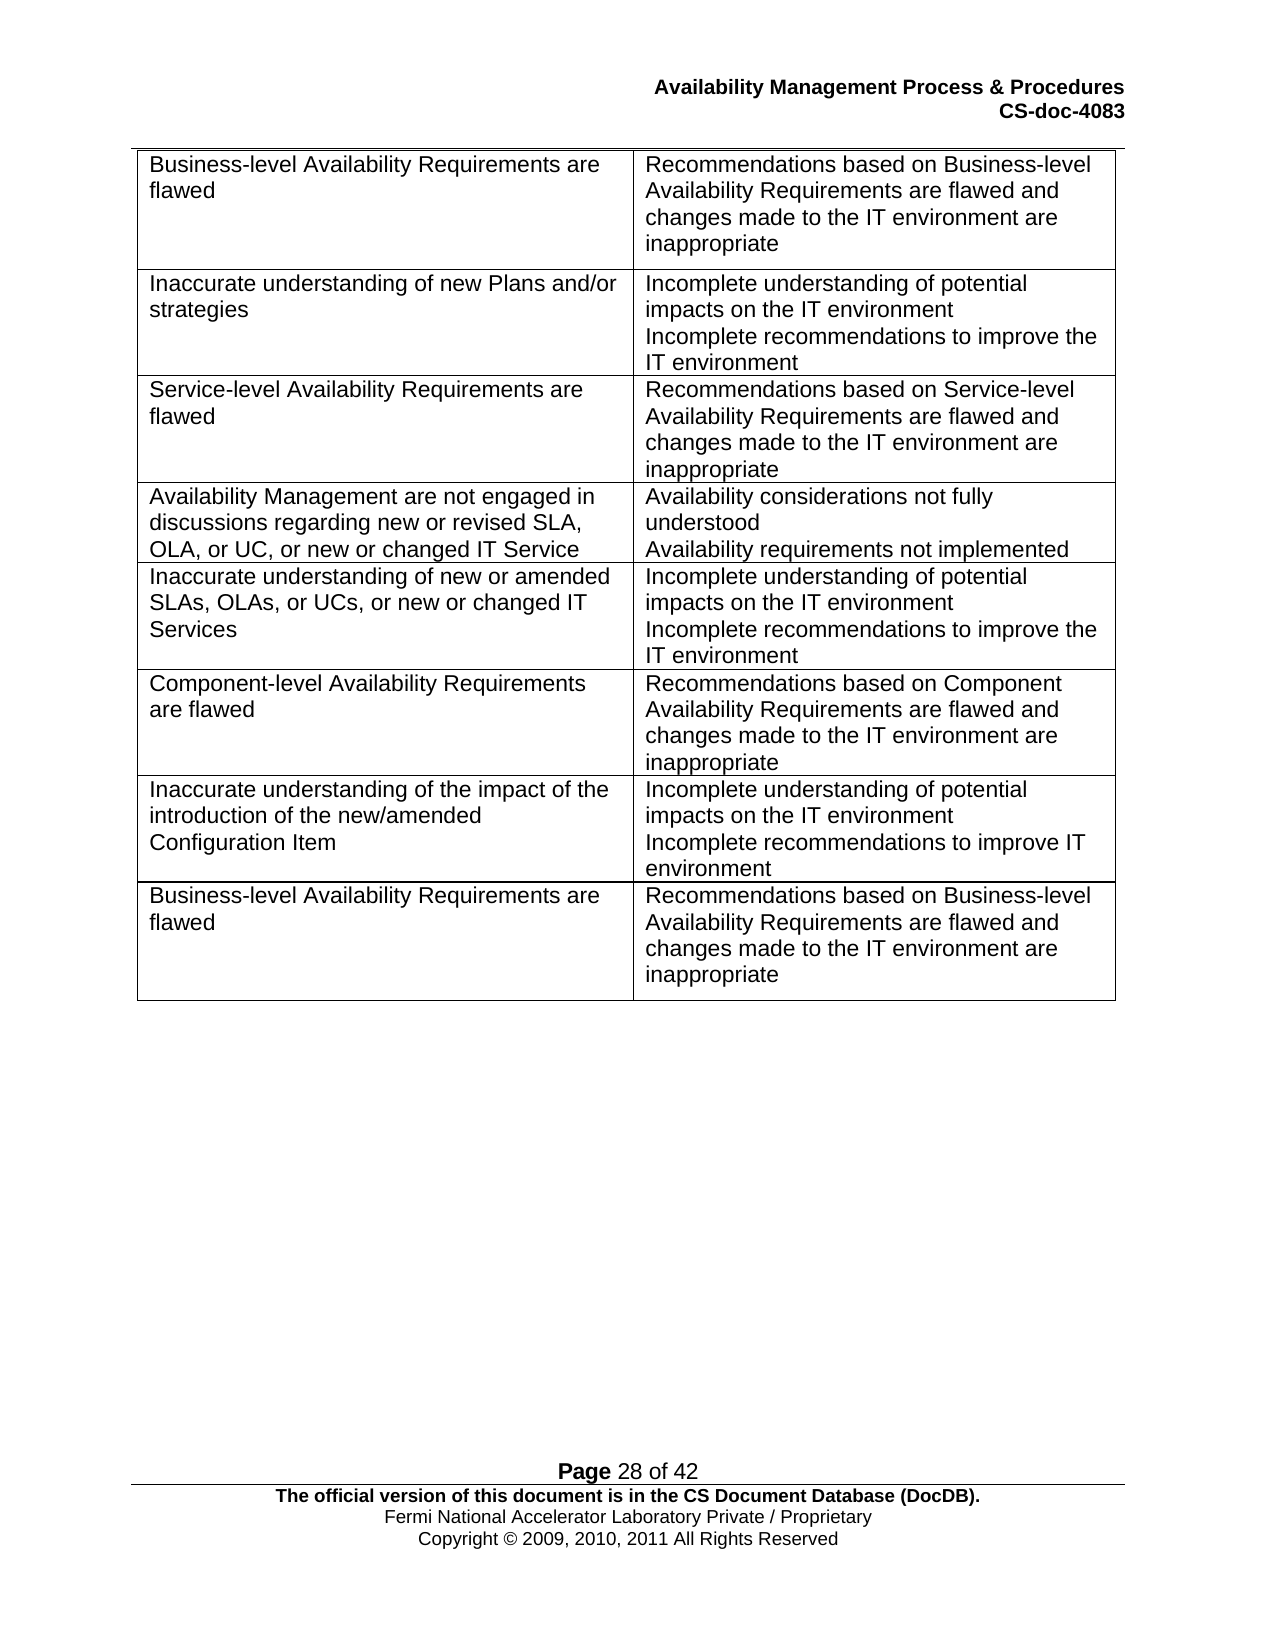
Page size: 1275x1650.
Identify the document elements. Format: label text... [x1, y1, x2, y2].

table_cell Inaccurate understanding of new Plans and/or strategies [138, 270, 633, 375]
table_cell Recommendations based on Business-level Availability Requirements are flawed and changes made to the IT environment are inappropriate [634, 151, 1115, 269]
table_cell [1116, 669, 1120, 775]
table_cell [1116, 881, 1120, 1000]
table_cell [1116, 269, 1120, 375]
table_cell Incomplete understanding of potential impacts on the IT environment Incomplete recommendations to improve the IT environment [634, 270, 1115, 375]
table_cell Availability Management are not engaged in discussions regarding new or revised SLA, OLA, or UC, or new or changed IT Service [138, 483, 633, 562]
table_cell Incomplete understanding of potential impacts on the IT environment Incomplete recommendations to improve the IT environment [634, 563, 1115, 668]
table_cell Business-level Availability Requirements are flawed [138, 151, 633, 269]
table_cell Recommendations based on Component Availability Requirements are flawed and changes made to the IT environment are inappropriate [634, 670, 1115, 775]
table_cell Inaccurate understanding of the impact of the introduction of the new/amended Configuration Item [138, 776, 633, 881]
table_cell [1116, 775, 1120, 881]
table_cell [1116, 562, 1120, 668]
table_cell Business-level Availability Requirements are flawed [138, 883, 633, 1000]
table_cell Availability considerations not fully understood Availability requirements not implemented [634, 483, 1115, 562]
table_cell Recommendations based on Business-level Availability Requirements are flawed and changes made to the IT environment are inappropriate [634, 883, 1115, 1000]
table_cell Recommendations based on Service-level Availability Requirements are flawed and changes made to the IT environment are inappropriate [634, 376, 1115, 482]
table_cell [1116, 150, 1120, 269]
table_cell [1116, 375, 1120, 482]
table_cell Service-level Availability Requirements are flawed [138, 376, 633, 482]
table_cell Component-level Availability Requirements are flawed [138, 670, 633, 775]
table_cell Inaccurate understanding of new or amended SLAs, OLAs, or UCs, or new or changed IT Services [138, 563, 633, 668]
table_cell [1116, 482, 1120, 562]
table_cell Incomplete understanding of potential impacts on the IT environment Incomplete recommendations to improve IT environment [634, 776, 1115, 881]
